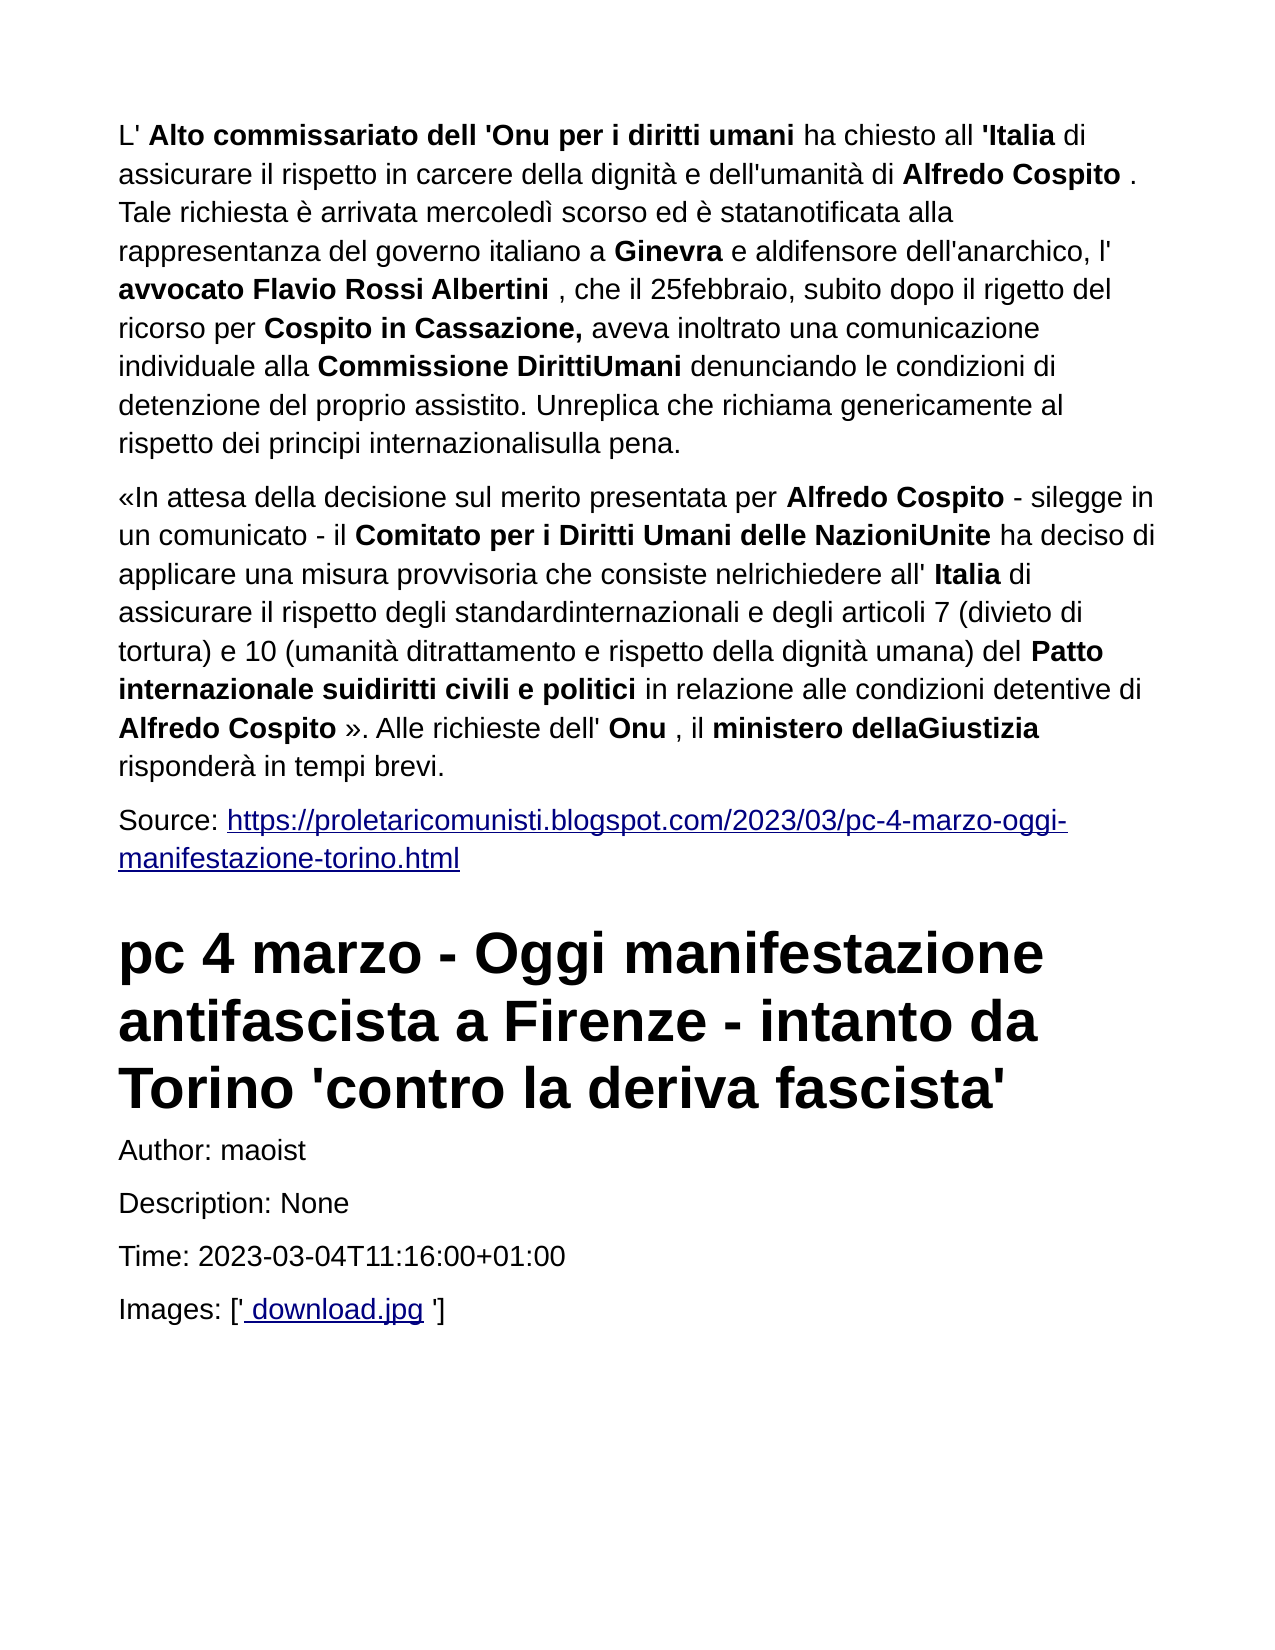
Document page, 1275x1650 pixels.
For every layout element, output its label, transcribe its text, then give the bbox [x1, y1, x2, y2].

text L' Alto commissariato dell 'Onu per i diritti umani ha chiesto all 'Italia di assicurare il rispetto in carcere della dignità e dell'umanità di Alfredo Cospito . Tale richiesta è arrivata mercoledì scorso ed è statanotificata alla rappresentanza del governo italiano a Ginevra e aldifensore dell'anarchico, l' avvocato Flavio Rossi Albertini , che il 25febbraio, subito dopo il rigetto del ricorso per Cospito in Cassazione, aveva inoltrato una comunicazione individuale alla Commissione DirittiUmani denunciando le condizioni di detenzione del proprio assistito. Unreplica che richiama genericamente al rispetto dei principi internazionalisulla pena. [118, 118, 1157, 460]
text Author: maoist [118, 1133, 1157, 1166]
text Description: None [118, 1186, 1157, 1219]
text Time: 2023-03-04T11:16:00+01:00 [118, 1239, 1157, 1273]
text Source: https://proletaricomunisti.blogspot.com/2023/03/pc-4-marzo-oggi-manifestazione-torino.html [118, 802, 1157, 874]
text Images: [' download.jpg '] [118, 1292, 1157, 1326]
text «In attesa della decisione sul merito presentata per Alfredo Cospito - silegge in un comunicato - il Comitato per i Diritti Umani delle NazioniUnite ha deciso di applicare una misura provvisoria che consiste nelrichiedere all' Italia di assicurare il rispetto degli standardinternazionali e degli articoli 7 (divieto di tortura) e 10 (umanità ditrattamento e rispetto della dignità umana) del Patto internazionale suidiritti civili e politici in relazione alle condizioni detentive di Alfredo Cospito ». Alle richieste dell' Onu , il ministero dellaGiustizia risponderà in tempi brevi. [118, 479, 1157, 783]
subtitle pc 4 marzo - Oggi manifestazione antifascista a Firenze - intanto da Torino 'contro la deriva fascista' [118, 919, 1157, 1120]
